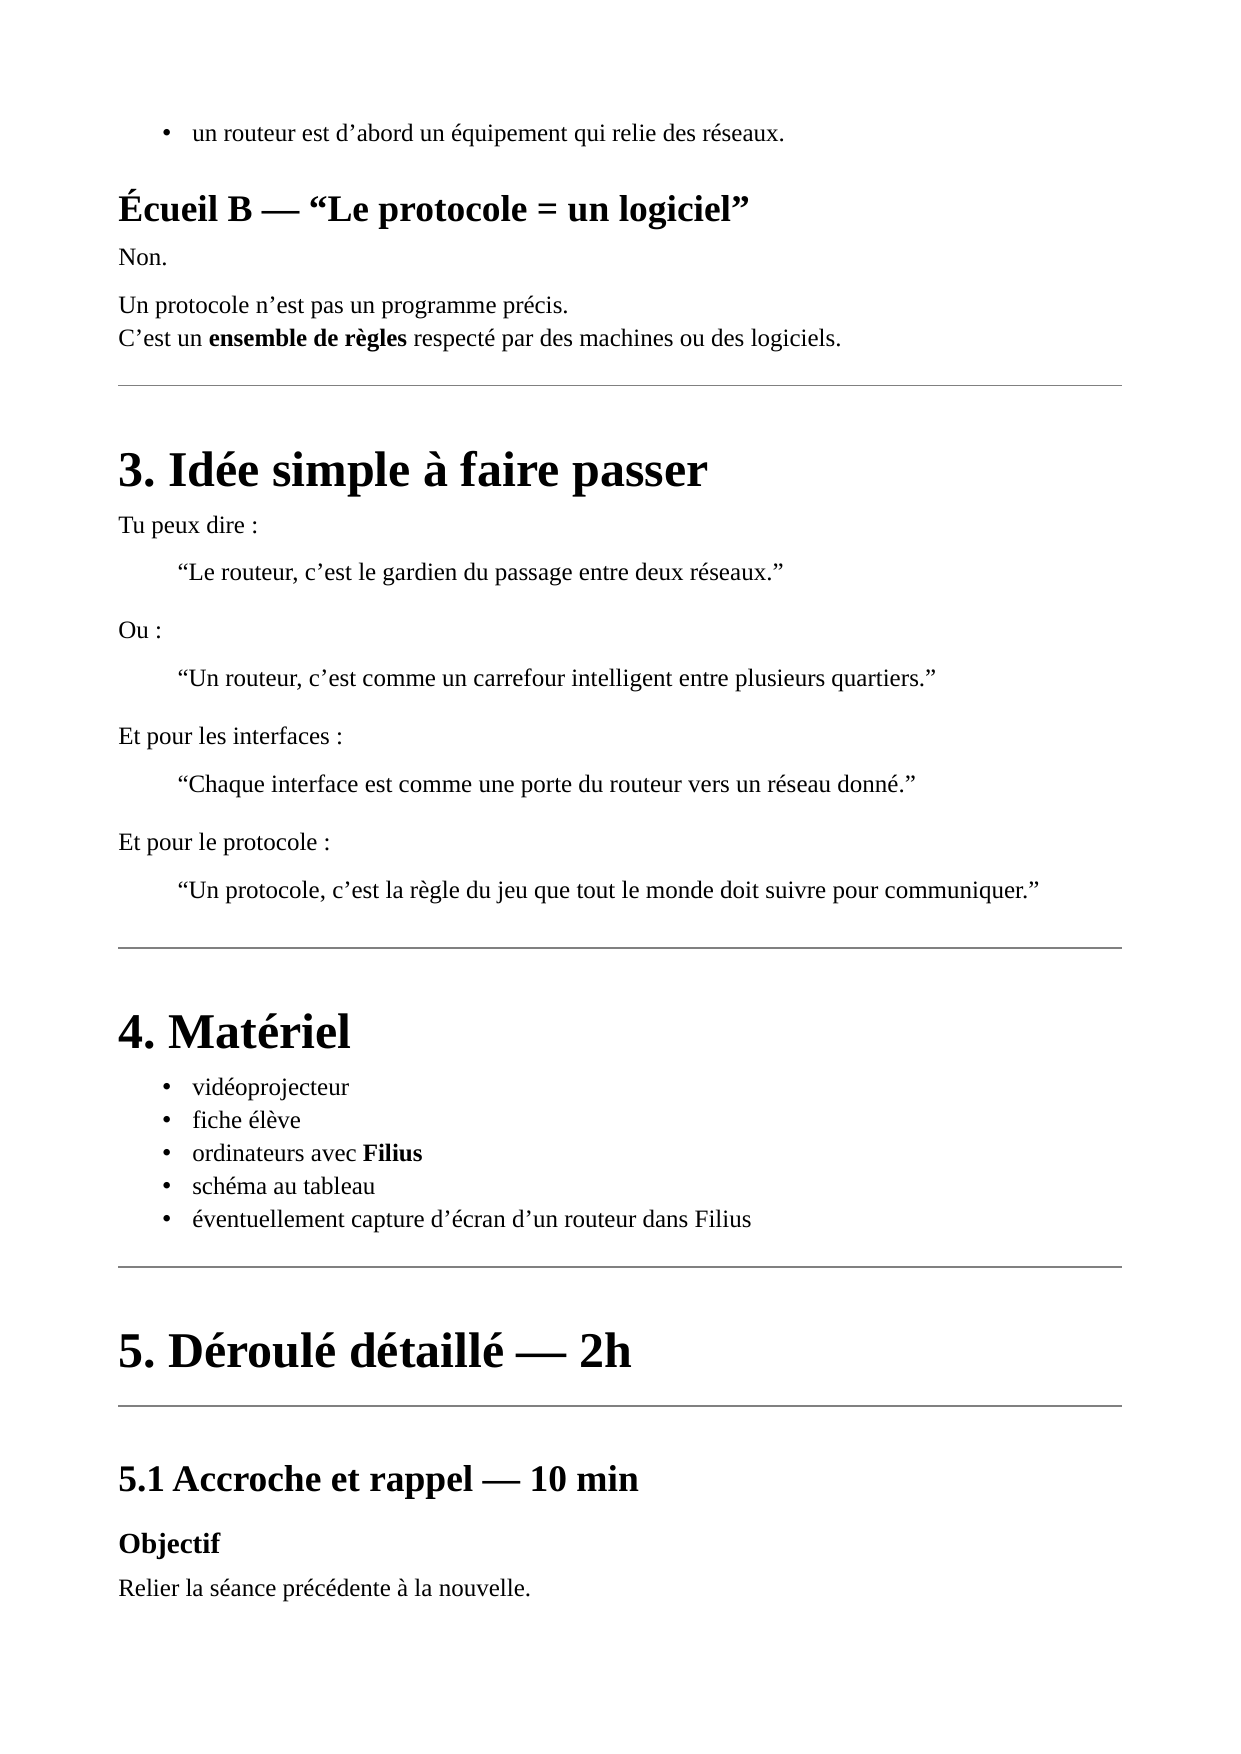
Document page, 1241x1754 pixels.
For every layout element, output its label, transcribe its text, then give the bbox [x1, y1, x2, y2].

text “Chaque interface est comme une porte du routeur vers un réseau donné.” [177, 769, 1063, 798]
text “Un routeur, c’est comme un carrefour intelligent entre plusieurs quartiers.” [177, 663, 1063, 692]
subtitle Écueil B — “Le protocole = un logiciel” [118, 187, 1122, 230]
text “Un protocole, c’est la règle du jeu que tout le monde doit suivre pour communiquer.” [177, 875, 1063, 903]
list un routeur est d’abord un équipement qui relie des réseaux. [162, 118, 1122, 147]
subtitle 5. Déroulé détaillé — 2h [118, 1321, 1122, 1379]
text Et pour le protocole : [118, 827, 1122, 856]
text Tu peux dire : [118, 510, 1122, 538]
text Non. [118, 242, 1122, 271]
subtitle 5.1 Accroche et rappel — 10 min [118, 1456, 1122, 1499]
list éventuellement capture d’écran d’un routeur dans Filius [162, 1204, 1122, 1233]
subtitle 3. Idée simple à faire passer [118, 440, 1122, 497]
text Relier la séance précédente à la nouvelle. [118, 1573, 1122, 1601]
text “Le routeur, c’est le gardien du passage entre deux réseaux.” [177, 557, 1063, 586]
subtitle 4. Matériel [118, 1002, 1122, 1060]
text Un protocole n’est pas un programme précis. C’est un ensemble de règles respecté par des machines ou des logiciels. [118, 290, 1122, 352]
text Et pour les interfaces : [118, 721, 1122, 750]
list ordinateurs avec Filius [162, 1138, 1122, 1167]
list fiche élève [162, 1105, 1122, 1134]
list schéma au tableau [162, 1171, 1122, 1200]
text Ou : [118, 616, 1122, 644]
list vidéoprojecteur [162, 1072, 1122, 1101]
subtitle Objectif [118, 1527, 1122, 1560]
